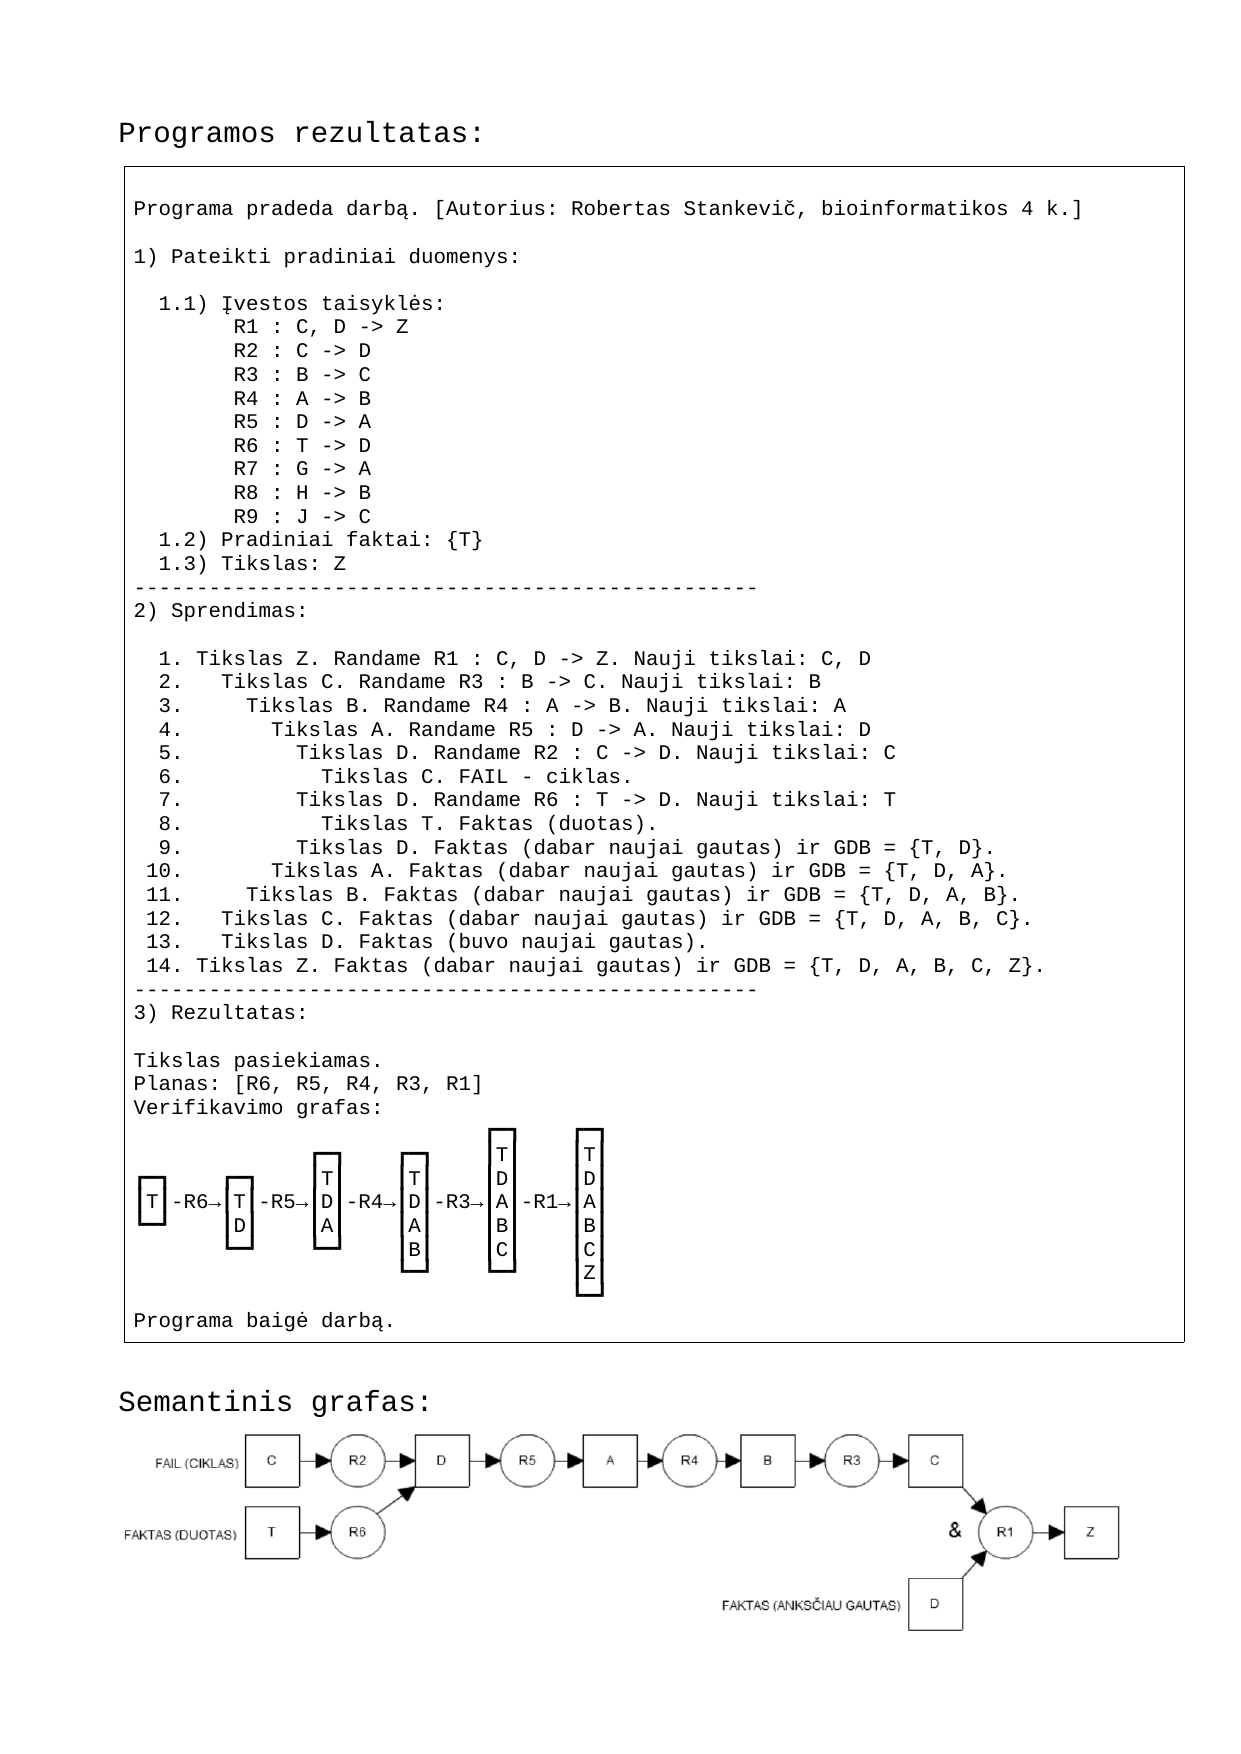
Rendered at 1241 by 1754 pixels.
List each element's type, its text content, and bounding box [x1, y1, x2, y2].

text 11. Tikslas B. Faktas (dabar naujai gautas) ir GDB = {T, D, A, B}. [133, 884, 1175, 908]
text 7. Tikslas D. Randame R6 : T -> D. Nauji tikslai: T [133, 789, 1175, 813]
text ┏━┓ ┏━┓ ┃T┃ ┃T┃ [516, 1144, 575, 1168]
text ┗━┛ ┃D┃ ┃A┃ ┃A┃ ┃B┃ ┃B┃ [341, 1215, 401, 1239]
text R7 : G -> A [133, 458, 1175, 482]
text R5 : D -> A [133, 411, 1175, 435]
text ┏━┓ ┏━┓ ┃T┃ ┃T┃ ┃D┃ ┃D┃ [341, 1168, 400, 1191]
text ┏━┓ ┏━┓ ┃T┃ ┃T┃ [491, 1144, 513, 1168]
text R1 : C, D -> Z [133, 317, 1175, 340]
text ┏━┓ ┏━┓ ┃T┃ ┃T┃ [133, 1144, 488, 1168]
text R9 : J -> C [133, 506, 1175, 529]
text Semantinis grafas: [118, 1387, 1122, 1420]
text R8 : H -> B [133, 482, 1175, 506]
text ┏━┓ ┏━┓ ┃T┃ ┃T┃ ┃D┃ ┃D┃ [316, 1168, 338, 1191]
text ┗━┛ ┃D┃ ┃A┃ ┃A┃ ┃B┃ ┃B┃ [603, 1215, 1175, 1239]
text ┗━┛ ┗━┛ ┃B┃ ┃C┃ ┃C┃ [578, 1239, 600, 1262]
text 2) Sprendimas: [133, 600, 1175, 624]
text 14. Tikslas Z. Faktas (dabar naujai gautas) ir GDB = {T, D, A, B, C, Z}. [133, 955, 1175, 979]
text 4. Tikslas A. Randame R5 : D -> A. Nauji tikslai: D [133, 718, 1175, 742]
text ┗━┛ ┗━┛ ┃B┃ ┃C┃ ┃C┃ [491, 1239, 513, 1262]
text ┗━┛ ┃D┃ ┃A┃ ┃A┃ ┃B┃ ┃B┃ [316, 1215, 338, 1239]
text ┃T┃-R6→┃T┃-R5→┃D┃-R4→┃D┃-R3→┃A┃-R1→┃A┃ [253, 1191, 313, 1215]
text R4 : A -> B [133, 387, 1175, 411]
text Programa pradeda darbą. [Autorius: Robertas Stankevič, bioinformatikos 4 k.] [133, 198, 1175, 222]
text ┗━┛ ┗━┛ ┃B┃ ┃C┃ ┃C┃ [603, 1239, 1175, 1262]
text ┗━┛ ┃D┃ ┃A┃ ┃A┃ ┃B┃ ┃B┃ [578, 1215, 600, 1239]
text ┗━┛ [133, 1286, 1175, 1310]
text 13. Tikslas D. Faktas (buvo naujai gautas). [133, 931, 1175, 955]
text ┏━┓ ┏━┓ [133, 1121, 1175, 1144]
text ┏━┓ ┏━┓ ┃T┃ ┃T┃ ┃D┃ ┃D┃ [133, 1168, 313, 1191]
text ┃T┃-R6→┃T┃-R5→┃D┃-R4→┃D┃-R3→┃A┃-R1→┃A┃ [603, 1191, 1175, 1215]
text ┗━┛ ┗━┛ ┃B┃ ┃C┃ ┃C┃ [133, 1239, 401, 1262]
text ┗━┛ ┗━┛ ┃Z┃ [133, 1262, 576, 1286]
text ┃T┃-R6→┃T┃-R5→┃D┃-R4→┃D┃-R3→┃A┃-R1→┃A┃ [166, 1191, 226, 1215]
text R6 : T -> D [133, 435, 1175, 458]
text R2 : C -> D [133, 340, 1175, 364]
text 1.3) Tikslas: Z [133, 553, 1175, 577]
text ┏━┓ ┏━┓ ┃T┃ ┃T┃ ┃D┃ ┃D┃ [428, 1168, 488, 1191]
text ┏━┓ ┏━┓ ┃T┃ ┃T┃ [578, 1144, 600, 1168]
text Programa baigė darbą. [133, 1310, 1175, 1333]
text ┏━┓ ┏━┓ ┃T┃ ┃T┃ [603, 1144, 1175, 1168]
text ┏━┓ ┏━┓ ┃T┃ ┃T┃ ┃D┃ ┃D┃ [603, 1168, 1175, 1191]
text Tikslas pasiekiamas. [133, 1049, 1175, 1073]
text ┗━┛ ┗━┛ ┃Z┃ [579, 1262, 601, 1286]
text 12. Tikslas C. Faktas (dabar naujai gautas) ir GDB = {T, D, A, B, C}. [133, 908, 1175, 931]
text ┗━┛ ┃D┃ ┃A┃ ┃A┃ ┃B┃ ┃B┃ [403, 1215, 425, 1239]
text R3 : B -> C [133, 364, 1175, 387]
text ┗━┛ ┃D┃ ┃A┃ ┃A┃ ┃B┃ ┃B┃ [491, 1215, 513, 1239]
text -------------------------------------------------- [133, 577, 1175, 600]
text ┃T┃-R6→┃T┃-R5→┃D┃-R4→┃D┃-R3→┃A┃-R1→┃A┃ [428, 1191, 488, 1215]
text 2. Tikslas C. Randame R3 : B -> C. Nauji tikslai: B [133, 671, 1175, 695]
text ┃T┃-R6→┃T┃-R5→┃D┃-R4→┃D┃-R3→┃A┃-R1→┃A┃ [516, 1191, 575, 1215]
text 3) Rezultatas: [133, 1002, 1175, 1026]
text 1.2) Pradiniai faktai: {T} [133, 529, 1175, 553]
text 1) Pateikti pradiniai duomenys: [133, 246, 1175, 269]
text ┗━┛ ┃D┃ ┃A┃ ┃A┃ ┃B┃ ┃B┃ [428, 1215, 488, 1239]
text 6. Tikslas C. FAIL - ciklas. [133, 766, 1175, 789]
text 5. Tikslas D. Randame R2 : C -> D. Nauji tikslai: C [133, 742, 1175, 766]
text ┗━┛ ┗━┛ ┃Z┃ [603, 1262, 1175, 1286]
text ┗━┛ ┃D┃ ┃A┃ ┃A┃ ┃B┃ ┃B┃ [516, 1215, 575, 1239]
text 9. Tikslas D. Faktas (dabar naujai gautas) ir GDB = {T, D}. [133, 837, 1175, 860]
text ┗━┛ ┃D┃ ┃A┃ ┃A┃ ┃B┃ ┃B┃ [229, 1215, 251, 1239]
text ┏━┓ ┏━┓ ┃T┃ ┃T┃ ┃D┃ ┃D┃ [403, 1168, 425, 1191]
text Verifikavimo grafas: [133, 1097, 1175, 1121]
picture [118, 1434, 1123, 1633]
text 1.1) Įvestos taisyklės: [133, 293, 1175, 317]
text 3. Tikslas B. Randame R4 : A -> B. Nauji tikslai: A [133, 695, 1175, 718]
text ┗━┛ ┗━┛ ┃B┃ ┃C┃ ┃C┃ [428, 1239, 488, 1262]
text ┗━┛ ┗━┛ ┃B┃ ┃C┃ ┃C┃ [516, 1239, 576, 1262]
text 10. Tikslas A. Faktas (dabar naujai gautas) ir GDB = {T, D, A}. [133, 860, 1175, 884]
text ┗━┛ ┃D┃ ┃A┃ ┃A┃ ┃B┃ ┃B┃ [254, 1215, 313, 1239]
text ┗━┛ ┗━┛ ┃B┃ ┃C┃ ┃C┃ [404, 1239, 426, 1262]
text 8. Tikslas T. Faktas (duotas). [133, 813, 1175, 837]
text 1. Tikslas Z. Randame R1 : C, D -> Z. Nauji tikslai: C, D [133, 648, 1175, 671]
text ┏━┓ ┏━┓ ┃T┃ ┃T┃ ┃D┃ ┃D┃ [578, 1168, 600, 1191]
text ┃T┃-R6→┃T┃-R5→┃D┃-R4→┃D┃-R3→┃A┃-R1→┃A┃ [341, 1191, 400, 1215]
text ┏━┓ ┏━┓ ┃T┃ ┃T┃ ┃D┃ ┃D┃ [491, 1168, 513, 1191]
text -------------------------------------------------- [133, 979, 1175, 1002]
text ┏━┓ ┏━┓ ┃T┃ ┃T┃ ┃D┃ ┃D┃ [516, 1168, 575, 1191]
text Programos rezultatas: [118, 118, 1122, 151]
text ┗━┛ ┃D┃ ┃A┃ ┃A┃ ┃B┃ ┃B┃ [133, 1215, 226, 1239]
text Planas: [R6, R5, R4, R3, R1] [133, 1073, 1175, 1097]
